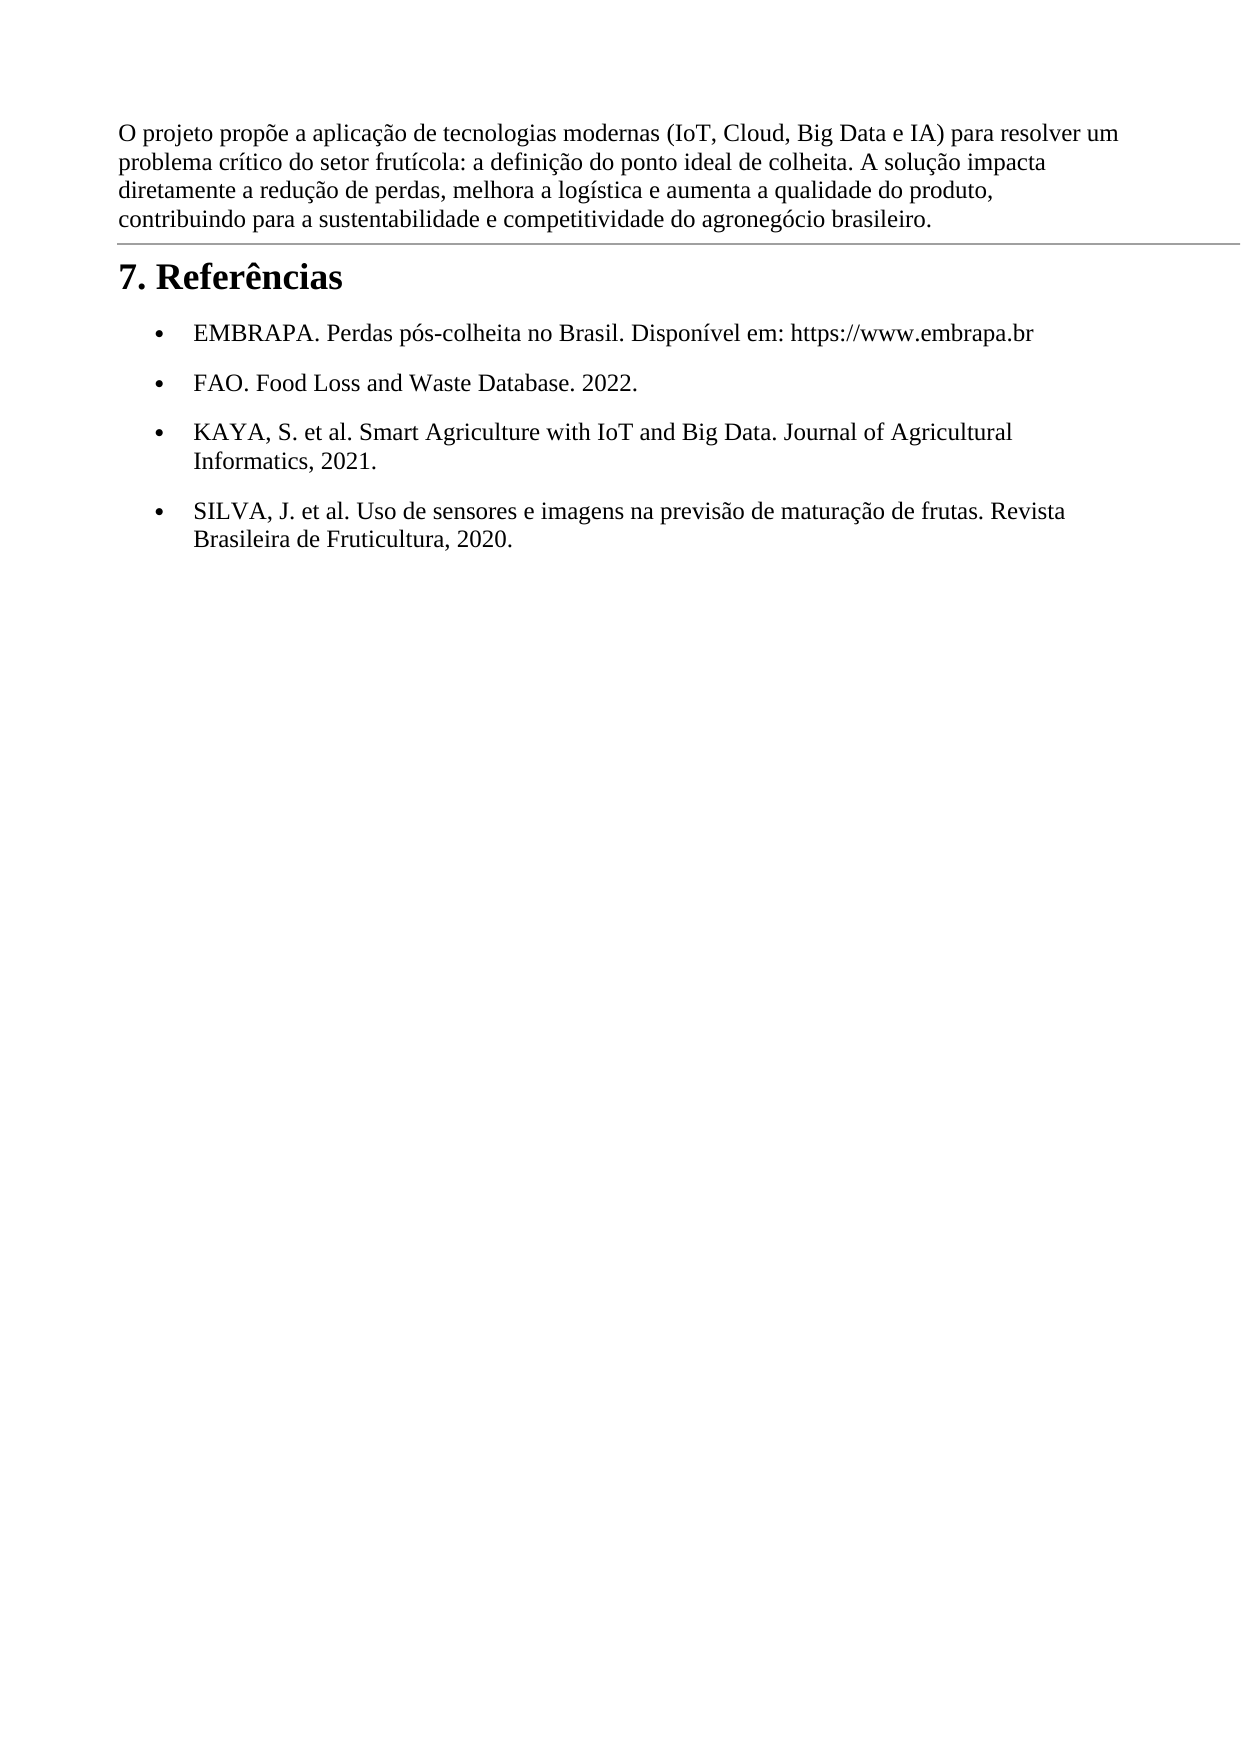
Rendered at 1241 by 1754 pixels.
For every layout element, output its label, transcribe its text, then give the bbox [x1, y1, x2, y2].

list KAYA, S. et al. Smart Agriculture with IoT and Big Data. Journal of Agricultural Informatics, 2021. [156, 417, 1122, 475]
list EMBRAPA. Perdas pós-colheita no Brasil. Disponível em: https://www.embrapa.br [156, 318, 1122, 347]
subtitle 7. Referências [118, 254, 1122, 297]
text O projeto propõe a aplicação de tecnologias modernas (IoT, Cloud, Big Data e IA) para resolver um problema crítico do setor frutícola: a definição do ponto ideal de colheita. A solução impacta diretamente a redução de perdas, melhora a logística e aumenta a qualidade do produto, contribuindo para a sustentabilidade e competitividade do agronegócio brasileiro. [118, 118, 1122, 233]
list FAO. Food Loss and Waste Database. 2022. [156, 368, 1122, 397]
list SILVA, J. et al. Uso de sensores e imagens na previsão de maturação de frutas. Revista Brasileira de Fruticultura, 2020. [156, 496, 1122, 553]
